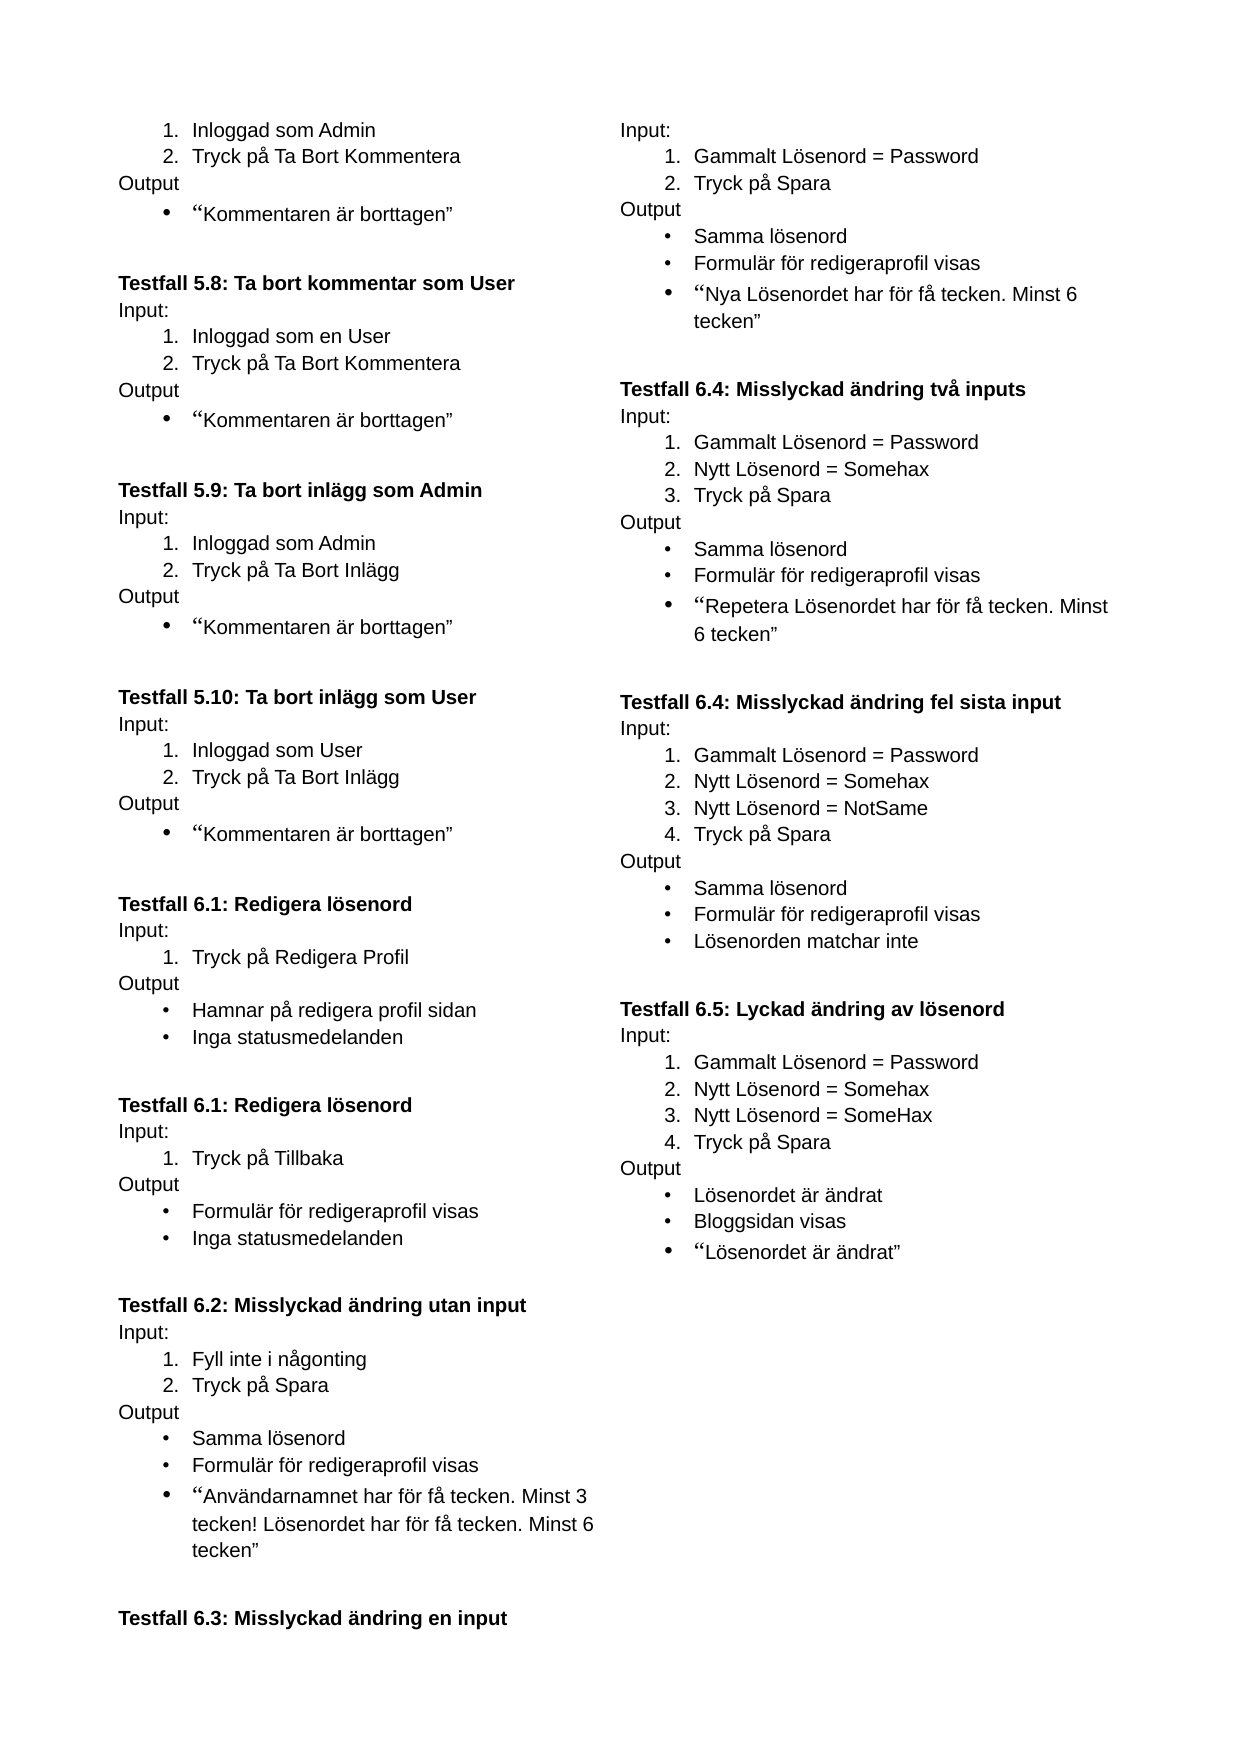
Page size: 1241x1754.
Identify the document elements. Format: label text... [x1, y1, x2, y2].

list Formulär för redigeraprofil visas [162, 1453, 620, 1477]
list Tryck på Ta Bort Kommentera [162, 145, 620, 168]
list Tryck på Tillbaka [162, 1146, 620, 1169]
list Nytt Lösenord = SomeHax [664, 1103, 1122, 1127]
text Output [620, 198, 1122, 221]
list Formulär för redigeraprofil visas [664, 903, 1122, 926]
list “Repetera Lösenordet har för få tecken. Minst 6 tecken” [664, 590, 1122, 646]
list Samma lösenord [664, 224, 1122, 248]
list Tryck på Spara [664, 823, 1122, 846]
text Input: [620, 404, 1122, 427]
text Testfall 5.10: Ta bort inlägg som User [118, 685, 620, 709]
list Formulär för redigeraprofil visas [664, 251, 1122, 274]
list Samma lösenord [664, 537, 1122, 560]
list Tryck på Ta Bort Inlägg [162, 765, 620, 788]
list “Kommentaren är borttagen” [162, 404, 620, 433]
list Gammalt Lösenord = Password [664, 431, 1122, 454]
list Nytt Lösenord = NotSame [664, 796, 1122, 819]
text Input: [620, 118, 1122, 141]
list “Lösenordet är ändrat” [664, 1236, 1122, 1265]
text Testfall 6.3: Misslyckad ändring en input [118, 1606, 620, 1629]
list “Kommentaren är borttagen” [162, 198, 620, 227]
list Samma lösenord [664, 876, 1122, 899]
list Fyll inte i någonting [162, 1347, 620, 1370]
list “Kommentaren är borttagen” [162, 611, 620, 640]
list Gammalt Lösenord = Password [664, 145, 1122, 168]
list Lösenorden matchar inte [664, 929, 1122, 953]
list Inloggad som User [162, 738, 620, 762]
list Tryck på Spara [162, 1373, 620, 1397]
list Nytt Lösenord = Somehax [664, 1077, 1122, 1100]
text Testfall 6.5: Lyckad ändring av lösenord [620, 997, 1122, 1021]
text Input: [118, 1119, 620, 1143]
text Input: [118, 298, 620, 322]
text Output [118, 1400, 620, 1423]
list Lösenordet är ändrat [664, 1183, 1122, 1207]
list Nytt Lösenord = Somehax [664, 457, 1122, 481]
text Input: [118, 505, 620, 528]
list Nytt Lösenord = Somehax [664, 770, 1122, 793]
text Output [118, 1173, 620, 1196]
list Tryck på Spara [664, 1130, 1122, 1153]
list Inga statusmedelanden [162, 1226, 620, 1249]
text Testfall 5.9: Ta bort inlägg som Admin [118, 478, 620, 502]
text Output [620, 1157, 1122, 1180]
text Input: [118, 919, 620, 942]
text Input: [118, 1320, 620, 1344]
text Testfall 6.1: Redigera lösenord [118, 1093, 620, 1116]
text Testfall 6.4: Misslyckad ändring fel sista input [620, 690, 1122, 713]
list Inloggad som Admin [162, 118, 620, 141]
text Output [118, 792, 620, 815]
list Samma lösenord [162, 1427, 620, 1450]
list Tryck på Ta Bort Kommentera [162, 351, 620, 375]
list Inga statusmedelanden [162, 1025, 620, 1048]
list Gammalt Lösenord = Password [664, 743, 1122, 766]
list Tryck på Ta Bort Inlägg [162, 558, 620, 582]
list Hamnar på redigera profil sidan [162, 998, 620, 1022]
text Testfall 5.8: Ta bort kommentar som User [118, 272, 620, 295]
list Formulär för redigeraprofil visas [664, 563, 1122, 587]
text Output [620, 510, 1122, 534]
text Output [118, 972, 620, 995]
list “Nya Lösenordet har för få tecken. Minst 6 tecken” [664, 278, 1122, 333]
text Output [118, 171, 620, 194]
text Testfall 6.1: Redigera lösenord [118, 892, 620, 915]
list Gammalt Lösenord = Password [664, 1050, 1122, 1074]
list “Användarnamnet har för få tecken. Minst 3 tecken! Lösenordet har för få tecken. Minst 6 tecken” [162, 1480, 620, 1562]
text Testfall 6.4: Misslyckad ändring två inputs [620, 377, 1122, 401]
text Input: [620, 1024, 1122, 1047]
text Testfall 6.2: Misslyckad ändring utan input [118, 1294, 620, 1317]
text Output [118, 585, 620, 608]
list Tryck på Redigera Profil [162, 945, 620, 968]
list Tryck på Spara [664, 171, 1122, 194]
list Inloggad som en User [162, 325, 620, 348]
text Output [620, 849, 1122, 873]
list Tryck på Spara [664, 484, 1122, 507]
list Formulär för redigeraprofil visas [162, 1199, 620, 1223]
text Input: [620, 717, 1122, 740]
list Inloggad som Admin [162, 532, 620, 555]
text Input: [118, 712, 620, 735]
list Bloggsidan visas [664, 1210, 1122, 1233]
list “Kommentaren är borttagen” [162, 818, 620, 847]
text Output [118, 378, 620, 401]
